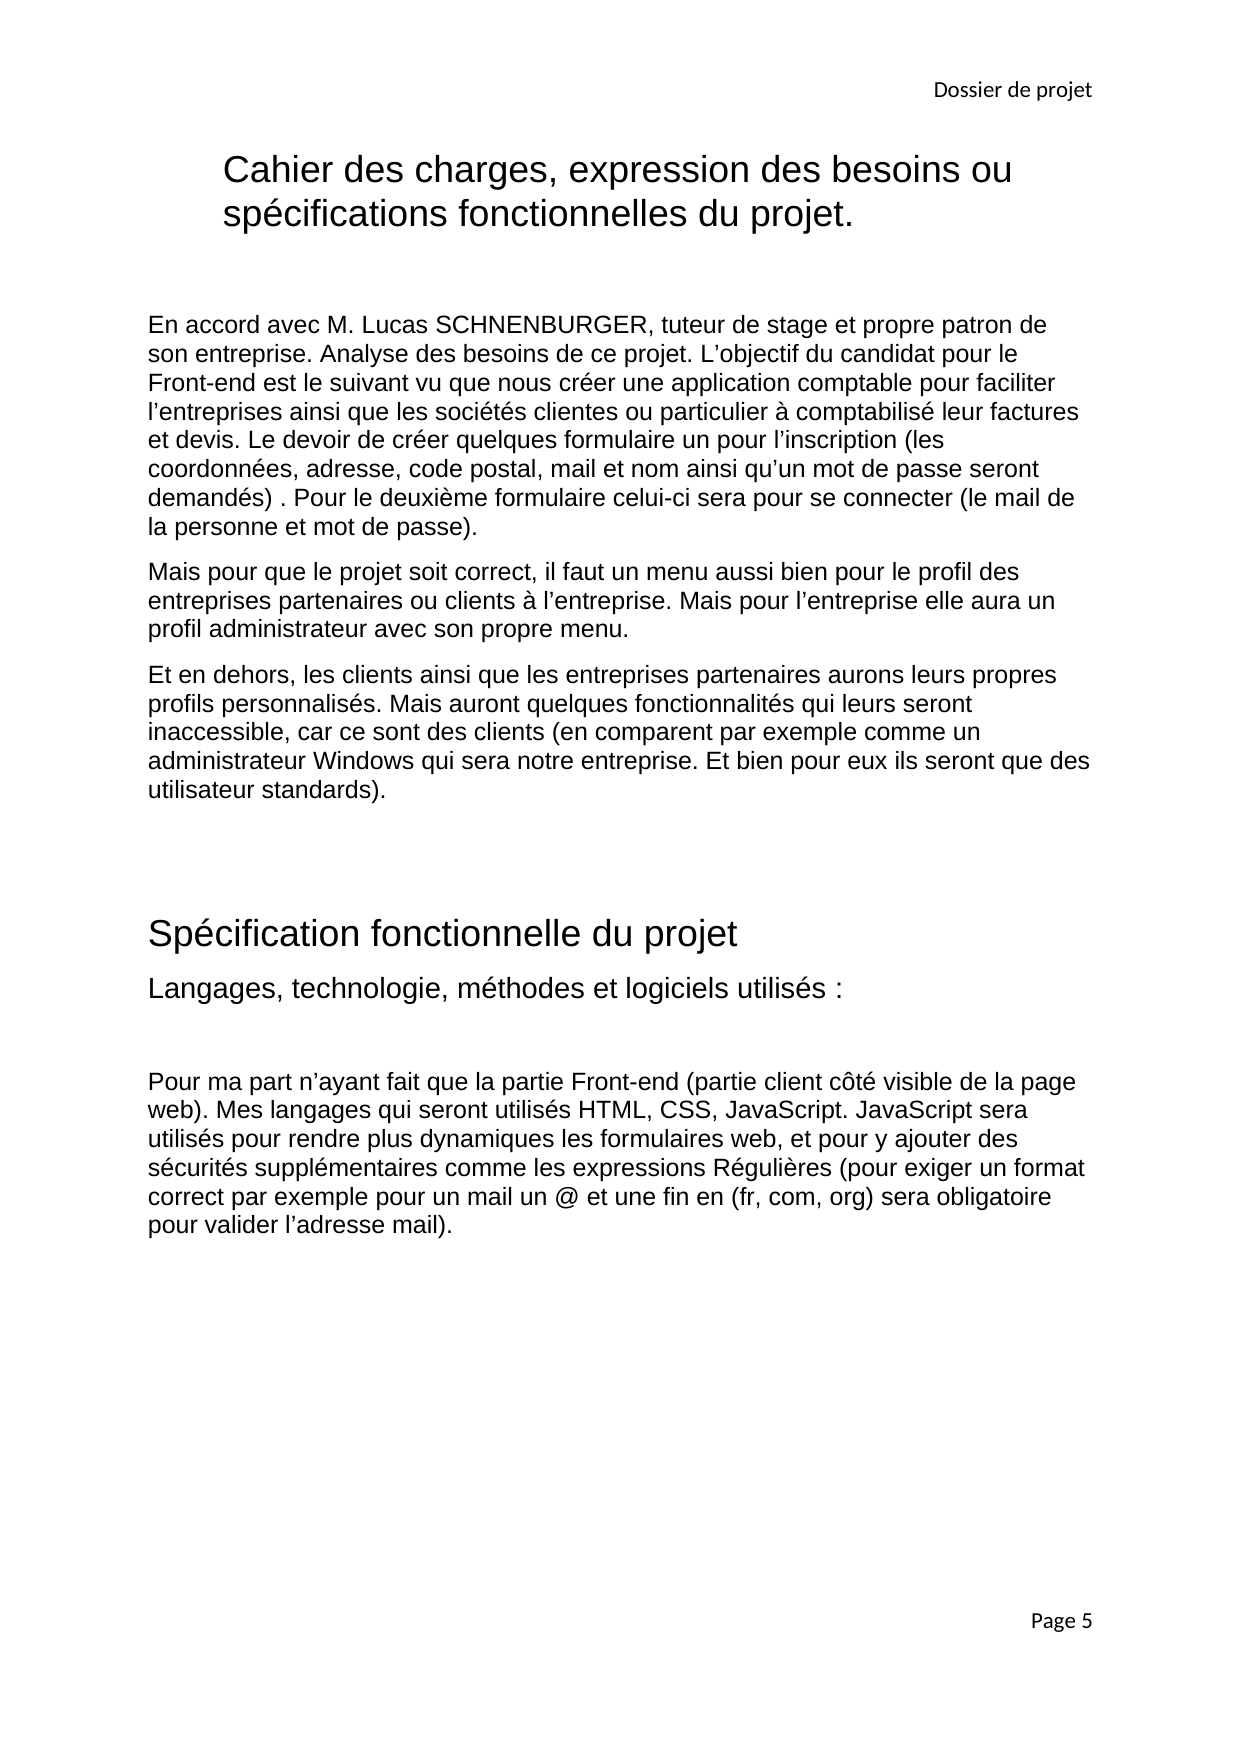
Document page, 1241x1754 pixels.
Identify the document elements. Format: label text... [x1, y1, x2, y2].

text Spécification fonctionnelle du projet [148, 911, 1093, 954]
text Et en dehors, les clients ainsi que les entreprises partenaires aurons leurs propres profils personnalisés. Mais auront quelques fonctionnalités qui leurs seront inaccessible, car ce sont des clients (en comparent par exemple comme un administrateur Windows qui sera notre entreprise. Et bien pour eux ils seront que des utilisateur standards). [148, 660, 1093, 804]
text Pour ma part n’ayant fait que la partie Front-end (partie client côté visible de la page web). Mes langages qui seront utilisés HTML, CSS, JavaScript. JavaScript sera utilisés pour rendre plus dynamiques les formulaires web, et pour y ajouter des sécurités supplémentaires comme les expressions Régulières (pour exiger un format correct par exemple pour un mail un @ et une fin en (fr, com, org) sera obligatoire pour valider l’adresse mail). [148, 1067, 1093, 1239]
list Cahier des charges, expression des besoins ou spécifications fonctionnelles du projet. [223, 148, 1093, 234]
text En accord avec M. Lucas SCHNENBURGER, tuteur de stage et propre patron de son entreprise. Analyse des besoins de ce projet. L’objectif du candidat pour le Front-end est le suivant vu que nous créer une application comptable pour faciliter l’entreprises ainsi que les sociétés clientes ou particulier à comptabilisé leur factures et devis. Le devoir de créer quelques formulaire un pour l’inscription (les coordonnées, adresse, code postal, mail et nom ainsi qu’un mot de passe seront demandés) . Pour le deuxième formulaire celui-ci sera pour se connecter (le mail de la personne et mot de passe). [148, 310, 1093, 540]
text Langages, technologie, méthodes et logiciels utilisés : [148, 971, 1093, 1004]
text Mais pour que le projet soit correct, il faut un menu aussi bien pour le profil des entreprises partenaires ou clients à l’entreprise. Mais pour l’entreprise elle aura un profil administrateur avec son propre menu. [148, 557, 1093, 643]
